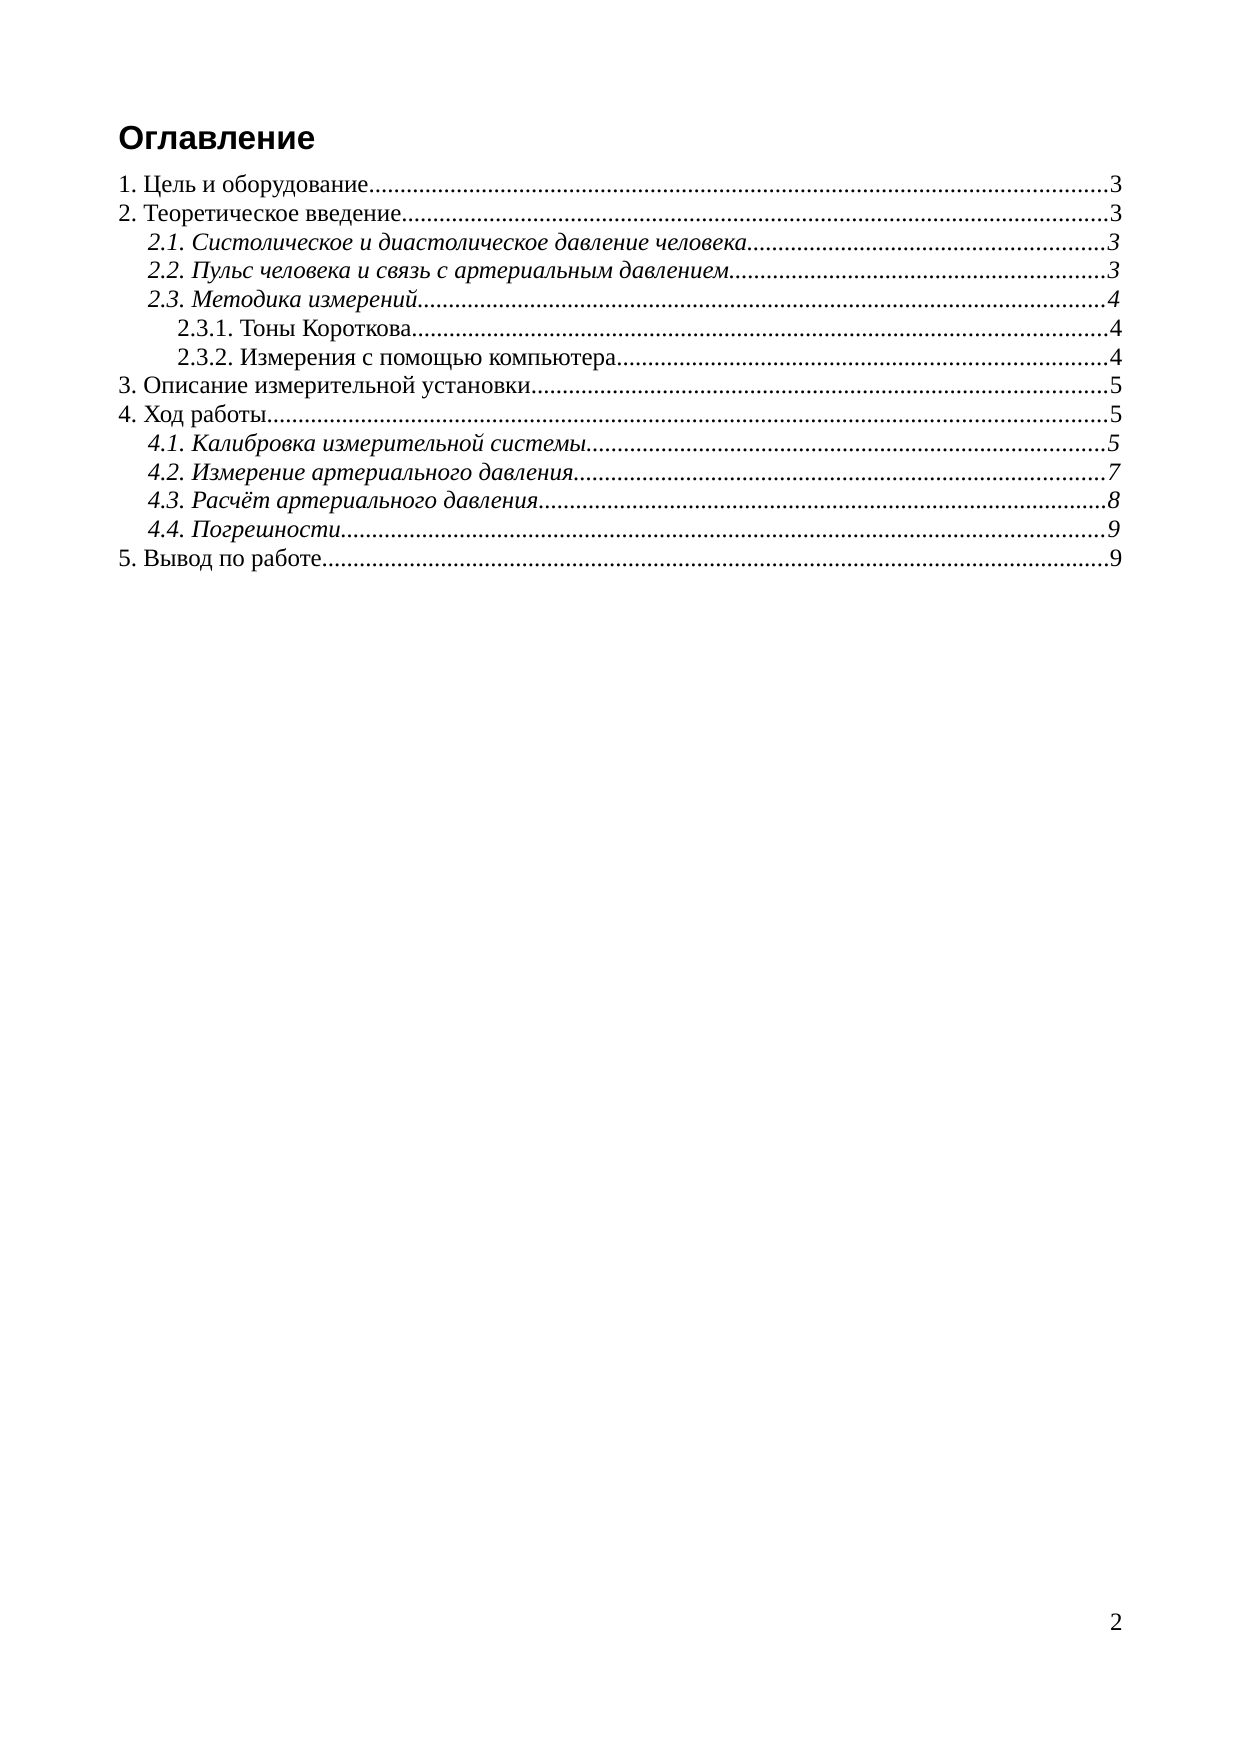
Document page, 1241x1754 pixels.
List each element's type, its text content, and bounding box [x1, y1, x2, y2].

text 4.3. Расчёт артериального давления 8 [148, 485, 1122, 514]
text 4.1. Калибровка измерительной системы 5 [148, 428, 1122, 457]
text 4.2. Измерение артериального давления 7 [148, 457, 1122, 485]
text 2.3.2. Измерения с помощью компьютера 4 [177, 342, 1122, 370]
text 2.3.1. Тоны Короткова 4 [177, 313, 1122, 342]
text 3. Описание измерительной установки 5 [118, 370, 1122, 399]
text 2.2. Пульс человека и связь с артериальным давлением 3 [148, 255, 1122, 284]
text 5. Вывод по работе 9 [118, 543, 1122, 572]
text 1. Цель и оборудование 3 [118, 169, 1122, 198]
text 2.1. Систолическое и диастолическое давление человека 3 [148, 227, 1122, 255]
text 2. Теоретическое введение 3 [118, 198, 1122, 227]
subtitle Оглавление [118, 118, 1122, 157]
text 4.4. Погрешности 9 [148, 514, 1122, 543]
text 4. Ход работы 5 [118, 399, 1122, 428]
text 2.3. Методика измерений 4 [148, 284, 1122, 313]
